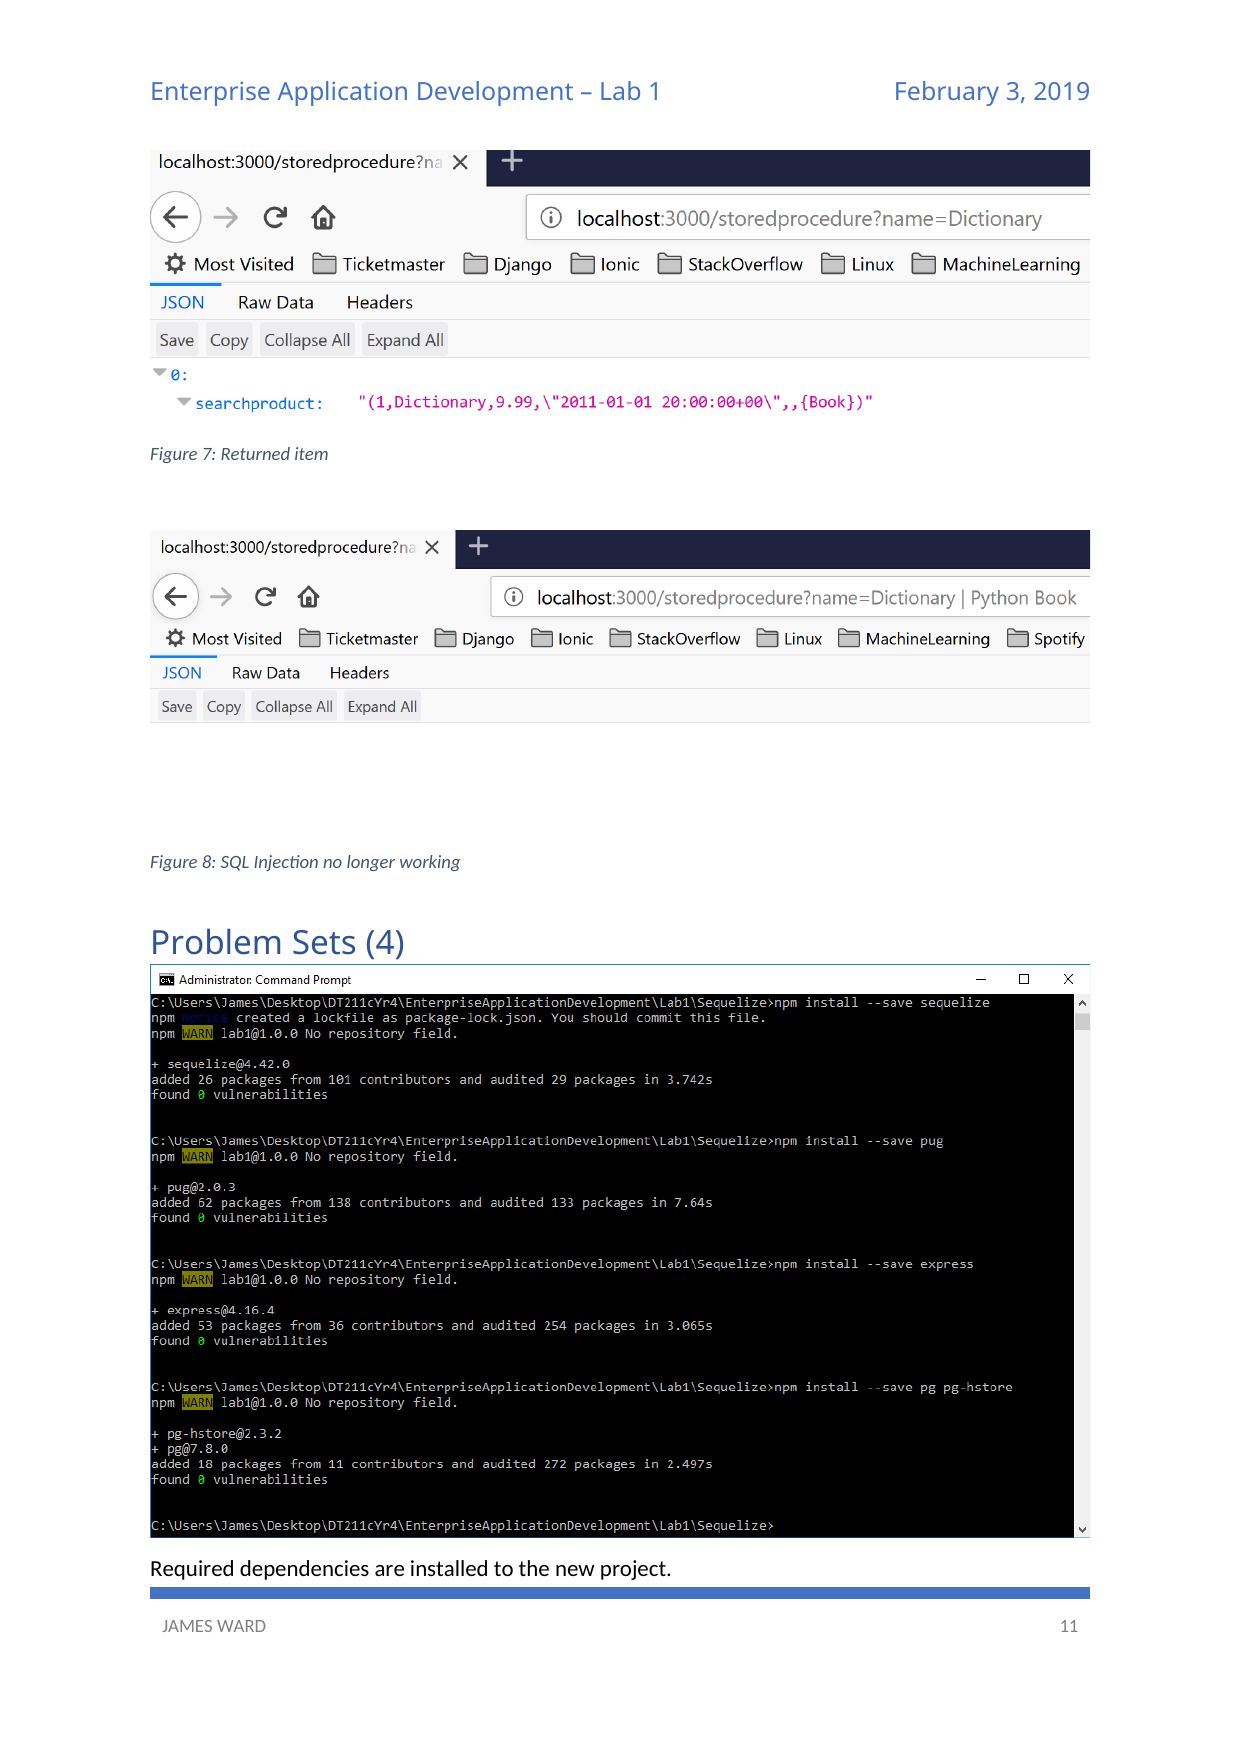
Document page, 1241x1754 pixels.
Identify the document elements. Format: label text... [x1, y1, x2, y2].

text Figure 8: SQL Injection no longer working [150, 850, 1090, 873]
text Required dependencies are installed to the new project. [150, 1554, 1090, 1582]
subtitle Problem Sets (4) [150, 919, 1090, 964]
text Figure 7: Returned item [150, 442, 1090, 465]
